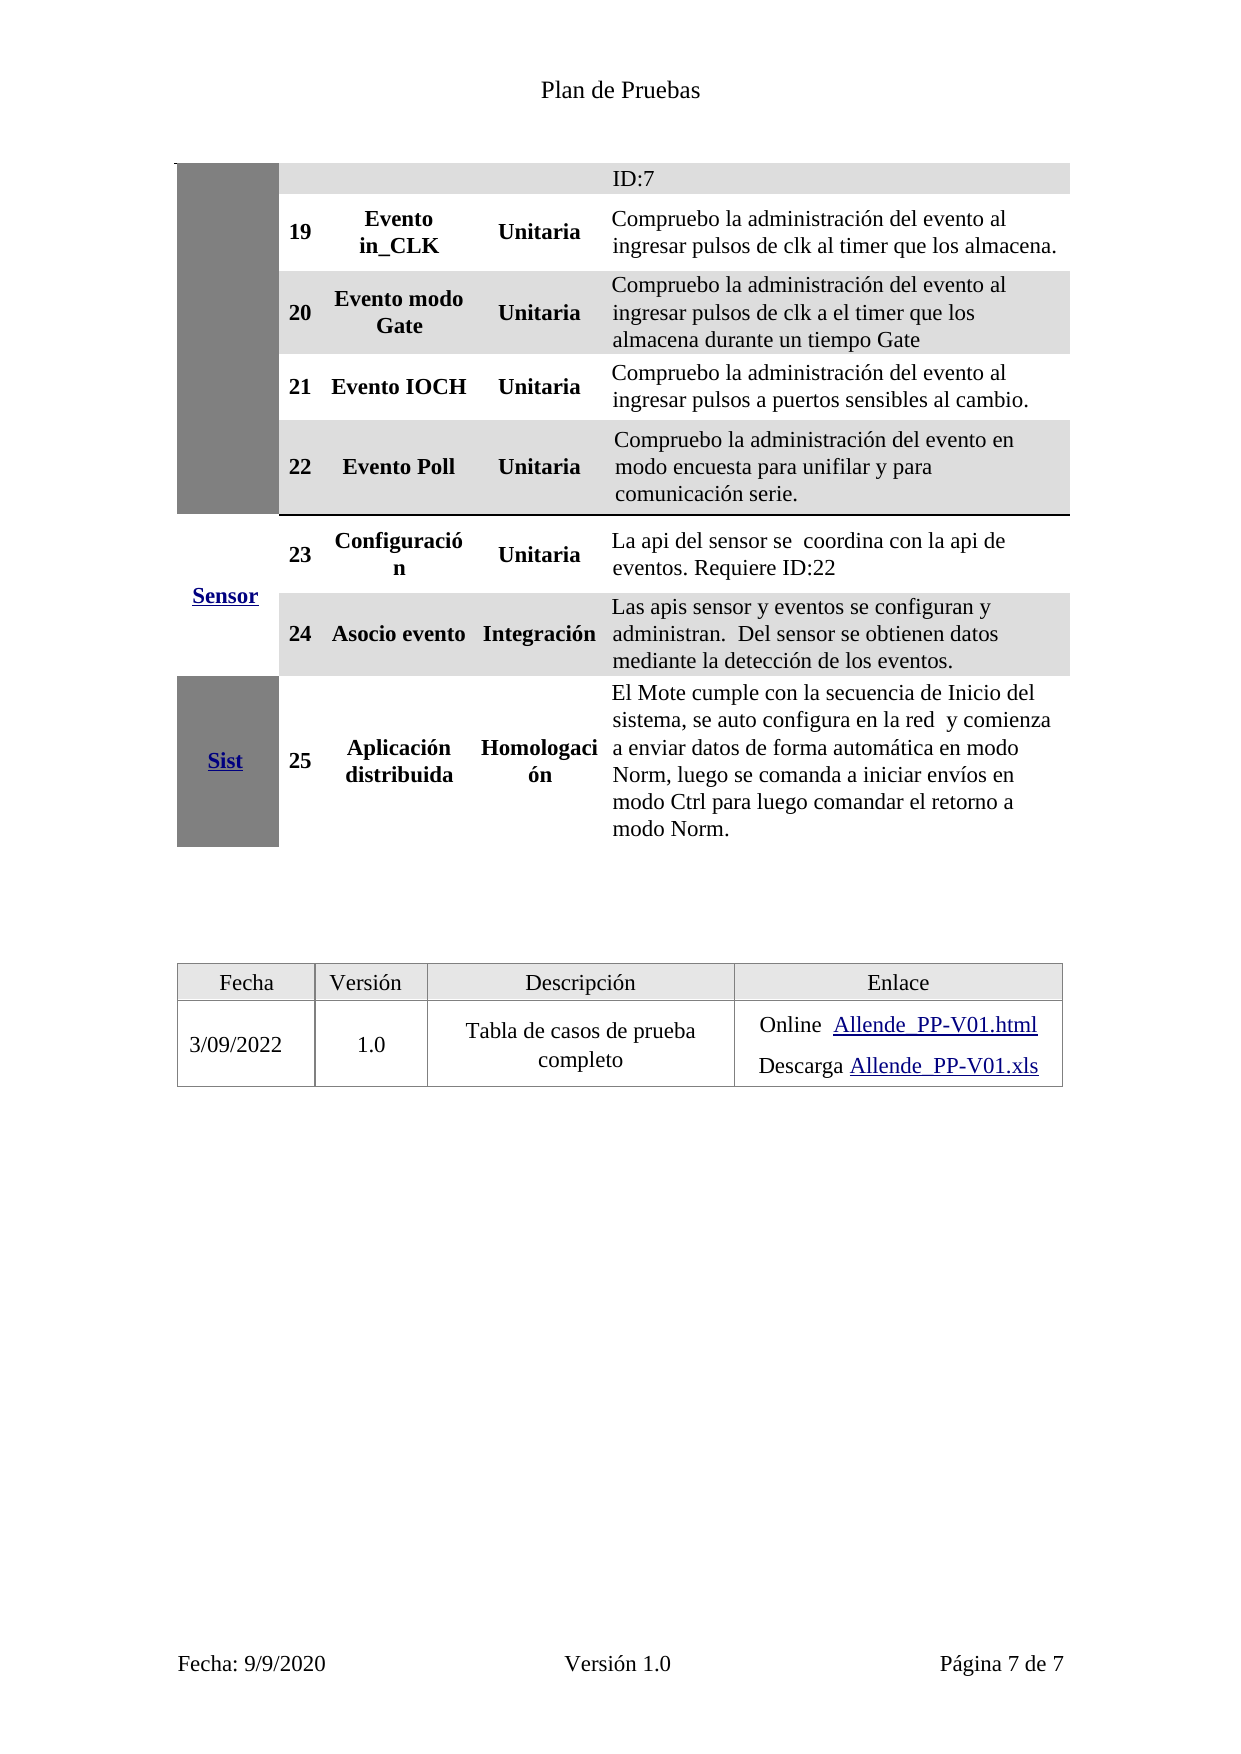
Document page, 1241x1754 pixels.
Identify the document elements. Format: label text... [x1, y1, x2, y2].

table_cell [177, 163, 279, 514]
table_cell El Mote cumple con la secuencia de Inicio del sistema, se auto configura en la red y comienza a enviar datos de forma automática en modo Norm, luego se comanda a iniciar envíos en modo Ctrl para luego comandar el retorno a modo Norm. [608, 676, 1070, 847]
table_cell Sist [177, 676, 279, 847]
table_cell Unitaria [477, 420, 608, 514]
table_cell Compruebo la administración del evento al ingresar pulsos a puertos sensibles al cambio. [608, 354, 1070, 420]
table_cell 1.0 [316, 1001, 427, 1086]
table_cell La api del sensor se coordina con la api de eventos. Requiere ID:22 [608, 516, 1070, 593]
table_cell 22 [279, 420, 327, 514]
table_cell 21 [279, 354, 327, 420]
table_cell Online Allende_PP-V01.html Descarga Allende_PP-V01.xls [735, 1001, 1062, 1086]
table_cell Asocio evento [327, 593, 477, 676]
table_header Fecha [178, 964, 314, 999]
table_cell [477, 163, 608, 194]
table_cell Homologación [477, 676, 608, 847]
table_cell Tabla de casos de prueba completo [428, 1001, 734, 1086]
table_cell 23 [279, 516, 327, 593]
table_cell Evento IOCH [327, 354, 477, 420]
table_cell Evento Poll [327, 420, 477, 514]
table_header Versión [316, 964, 427, 999]
table_cell Las apis sensor y eventos se configuran y administran. Del sensor se obtienen datos mediante la detección de los eventos. [608, 593, 1070, 676]
table_cell Unitaria [477, 354, 608, 420]
table_cell 25 [279, 676, 327, 847]
table_cell Unitaria [477, 194, 608, 271]
table_cell [327, 163, 477, 194]
table_header Enlace [735, 964, 1062, 999]
table_cell [279, 163, 327, 194]
table_cell 20 [279, 271, 327, 354]
table_cell Sensor [177, 514, 279, 676]
table_cell 19 [279, 194, 327, 271]
table_cell Evento in_CLK [327, 194, 477, 271]
table_cell 24 [279, 593, 327, 676]
table_cell Configuración [327, 516, 477, 593]
table_cell Compruebo la administración del evento en modo encuesta para unifilar y para comunicación serie. [608, 420, 1070, 514]
table_cell Evento modo Gate [327, 271, 477, 354]
table_cell 3/09/2022 [178, 1001, 314, 1086]
table_header Descripción [428, 964, 734, 999]
table_cell ID:7 [608, 163, 1070, 194]
table_cell Unitaria [477, 271, 608, 354]
table_cell Unitaria [477, 516, 608, 593]
table_cell Integración [477, 593, 608, 676]
table_cell Compruebo la administración del evento al ingresar pulsos de clk a el timer que los almacena durante un tiempo Gate [608, 271, 1070, 354]
table_cell Aplicación distribuida [327, 676, 477, 847]
table_cell Compruebo la administración del evento al ingresar pulsos de clk al timer que los almacena. [608, 194, 1070, 271]
